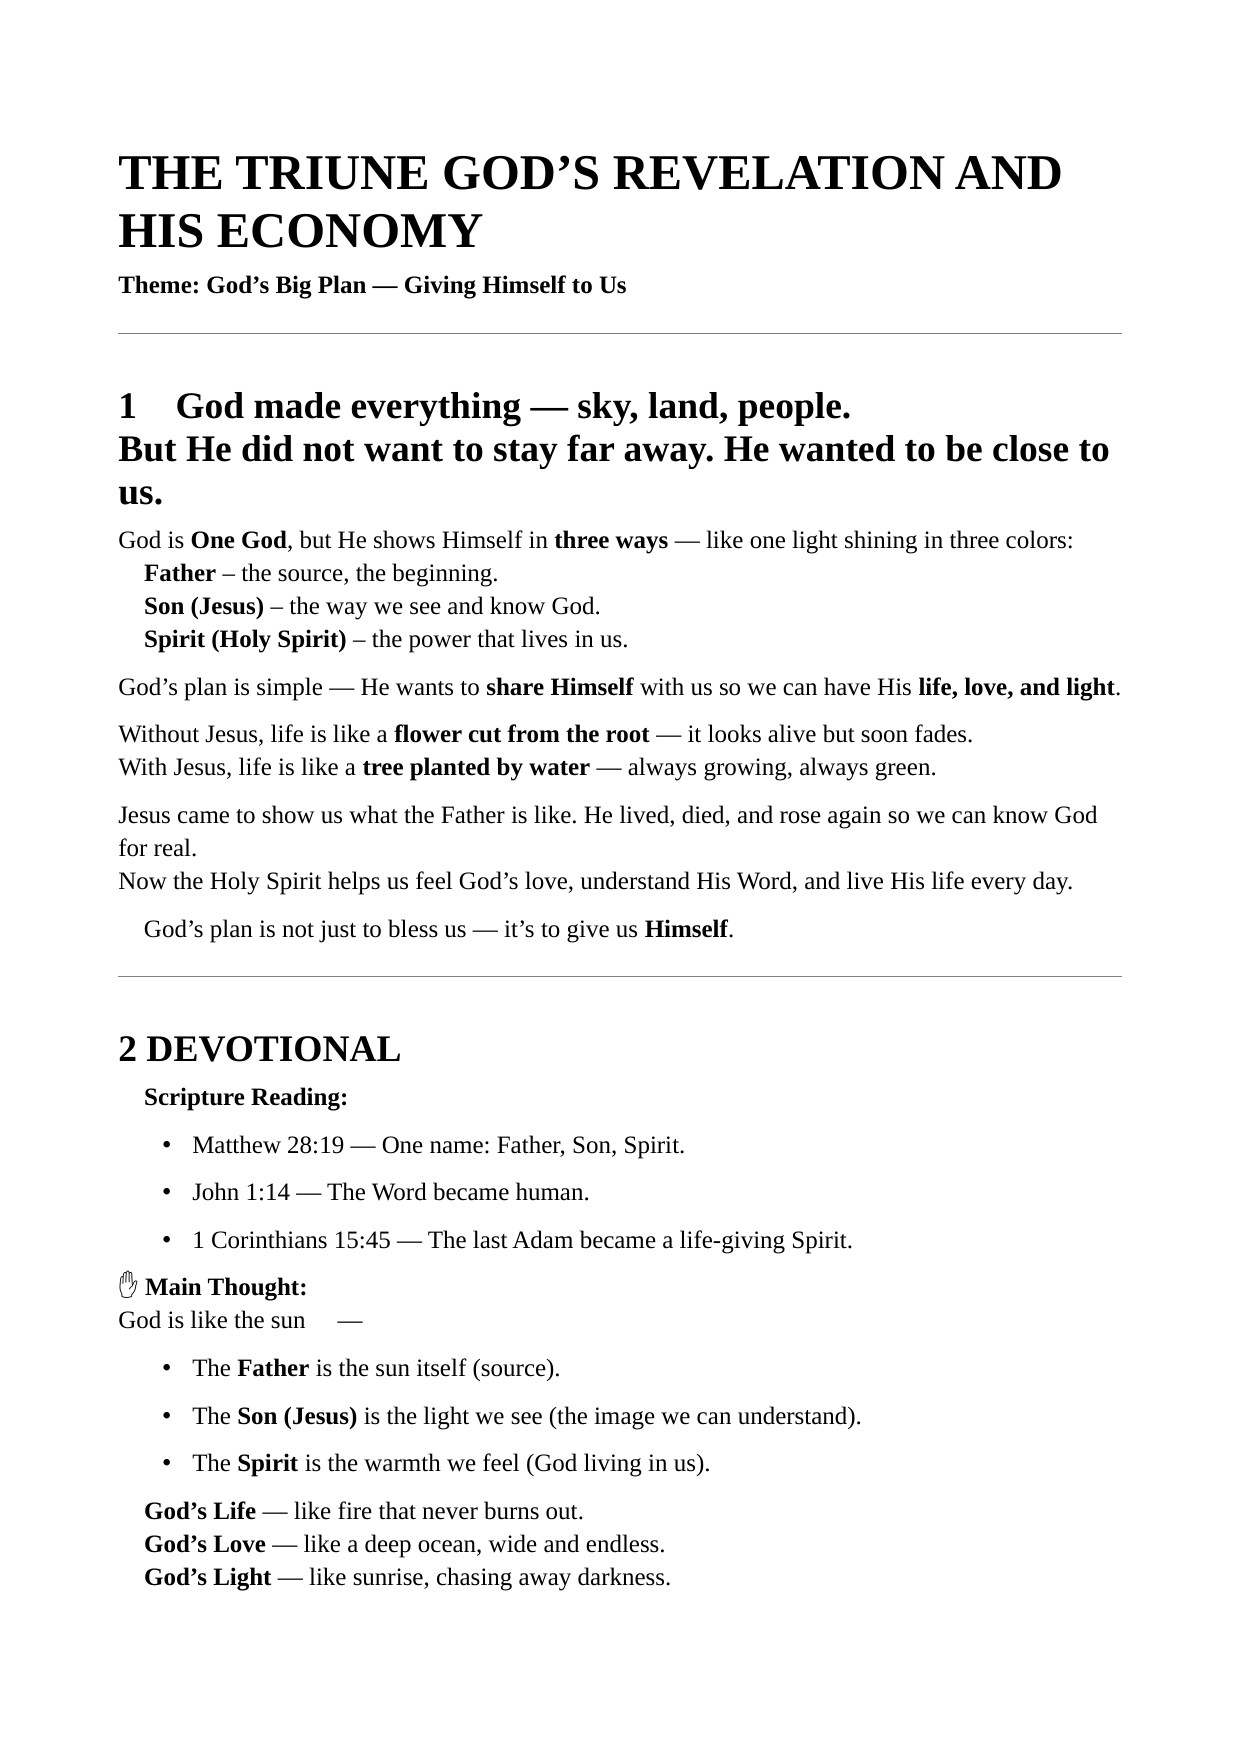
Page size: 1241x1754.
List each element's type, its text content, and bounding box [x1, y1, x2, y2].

list Matthew 28:19 — One name: Father, Son, Spirit. [162, 1130, 1122, 1158]
list The Son (Jesus) is the light we see (the image we can understand). [162, 1401, 1122, 1429]
text 💡 God’s plan is not just to bless us — it’s to give us Himself. [118, 914, 1122, 942]
subtitle THE TRIUNE GOD’S REVELATION AND HIS ECONOMY [118, 143, 1122, 258]
subtitle 2️ DEVOTIONAL [118, 1026, 1122, 1069]
text 🔥 God’s Life — like fire that never burns out. 💧 God’s Love — like a deep ocean, wide and endless. 🌞 God’s Light — like sunrise, chasing away darkness. [118, 1496, 1122, 1591]
text Jesus came to show us what the Father is like. He lived, died, and rose again so we can know God for real. Now the Holy Spirit helps us feel God’s love, understand His Word, and live His life every day. [118, 800, 1122, 895]
text ✋ Main Thought: God is like the sun 🌞 — [118, 1272, 1122, 1334]
list The Spirit is the warmth we feel (God living in us). [162, 1448, 1122, 1477]
text 📖 Scripture Reading: [118, 1082, 1122, 1111]
text Without Jesus, life is like a flower cut from the root — it looks alive but soon fades. With Jesus, life is like a tree planted by water — always growing, always green. [118, 719, 1122, 781]
list The Father is the sun itself (source). [162, 1353, 1122, 1382]
text God is One God, but He shows Himself in three ways — like one light shining in three colors: 🌞 Father – the source, the beginning. 💧 Son (Jesus) – the way we see and know God. 🔥 Spirit (Holy Spirit) – the power that lives in us. [118, 525, 1122, 653]
subtitle 1️👋 God made everything — sky, land, people. But He did not want to stay far away. He wanted to be close to us. [118, 383, 1122, 513]
list John 1:14 — The Word became human. [162, 1177, 1122, 1206]
list 1 Corinthians 15:45 — The last Adam became a life-giving Spirit. [162, 1225, 1122, 1254]
text Theme: God’s Big Plan — Giving Himself to Us [118, 271, 1122, 299]
text God’s plan is simple — He wants to share Himself with us so we can have His life, love, and light. [118, 672, 1122, 701]
